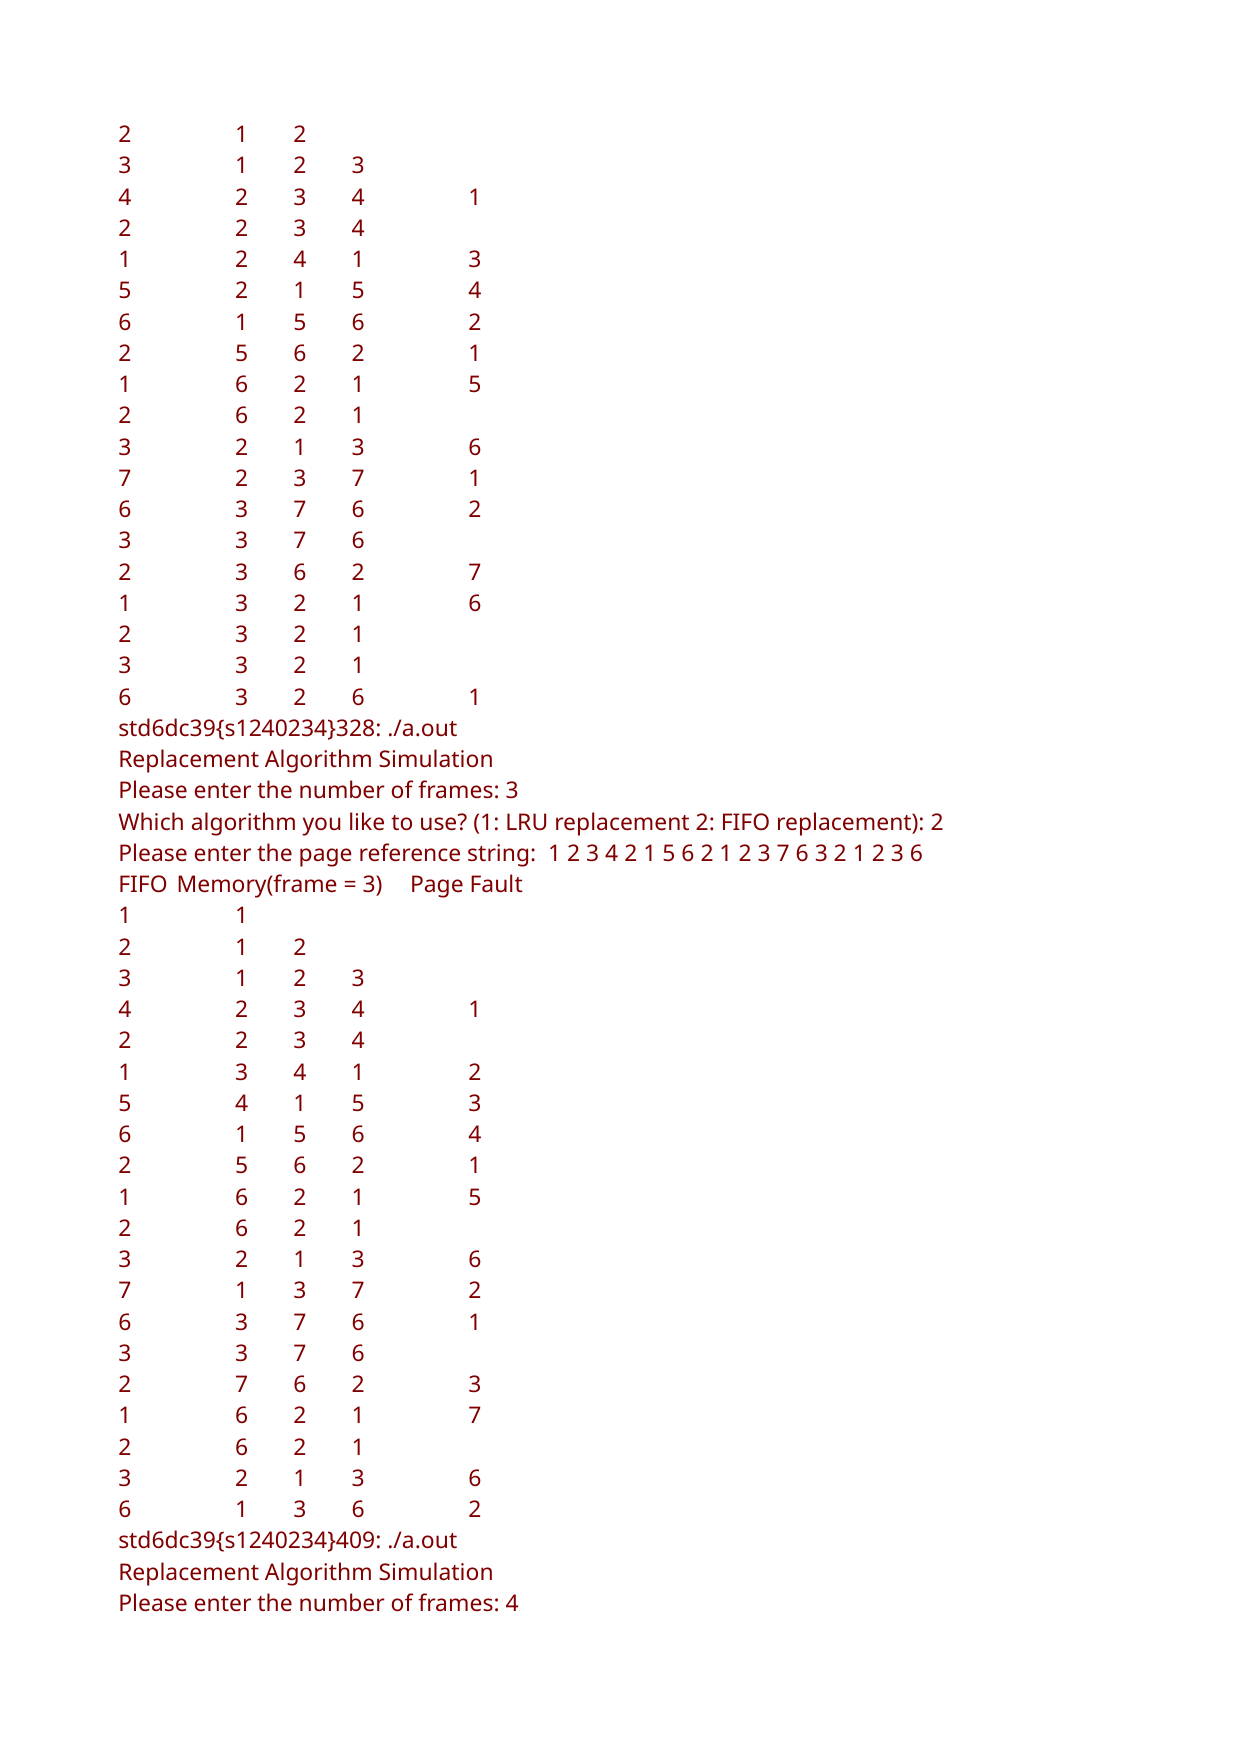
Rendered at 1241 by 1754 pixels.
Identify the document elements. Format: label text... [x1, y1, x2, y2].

text FIFO Memory(frame = 3) Page Fault [118, 868, 1122, 899]
text Please enter the number of frames: 4 [118, 1587, 1122, 1618]
text Which algorithm you like to use? (1: LRU replacement 2: FIFO replacement): 2 [118, 806, 1122, 837]
text 2 3 6 2 7 [118, 556, 1122, 587]
text 3 2 1 3 6 [118, 431, 1122, 462]
text 4 2 3 4 1 [118, 181, 1122, 212]
text 2 1 2 [118, 931, 1122, 962]
text 6 1 5 6 4 [118, 1118, 1122, 1149]
text 1 6 2 1 5 [118, 368, 1122, 399]
text Replacement Algorithm Simulation [118, 1556, 1122, 1587]
text 6 3 7 6 2 [118, 493, 1122, 524]
text std6dc39{s1240234}328: ./a.out [118, 712, 1122, 743]
text 6 3 2 6 1 [118, 681, 1122, 712]
text 2 5 6 2 1 [118, 1149, 1122, 1181]
text 1 6 2 1 7 [118, 1399, 1122, 1431]
text 3 2 1 3 6 [118, 1243, 1122, 1274]
text 6 3 7 6 1 [118, 1306, 1122, 1337]
text 1 2 4 1 3 [118, 243, 1122, 274]
text 2 5 6 2 1 [118, 337, 1122, 368]
text 1 3 2 1 6 [118, 587, 1122, 618]
text 3 2 1 3 6 [118, 1462, 1122, 1493]
text 2 6 2 1 [118, 1212, 1122, 1243]
text 3 1 2 3 [118, 149, 1122, 181]
text 3 3 7 6 [118, 524, 1122, 556]
text 7 1 3 7 2 [118, 1274, 1122, 1306]
text 1 3 4 1 2 [118, 1056, 1122, 1087]
text 3 3 7 6 [118, 1337, 1122, 1368]
text 2 1 2 [118, 118, 1122, 149]
text 1 1 [118, 899, 1122, 931]
text 3 3 2 1 [118, 649, 1122, 681]
text 6 1 3 6 2 [118, 1493, 1122, 1524]
text 5 2 1 5 4 [118, 274, 1122, 306]
text 1 6 2 1 5 [118, 1181, 1122, 1212]
text 2 2 3 4 [118, 212, 1122, 243]
text std6dc39{s1240234}409: ./a.out [118, 1524, 1122, 1556]
text 2 7 6 2 3 [118, 1368, 1122, 1399]
text Replacement Algorithm Simulation [118, 743, 1122, 774]
text 3 1 2 3 [118, 962, 1122, 993]
text 6 1 5 6 2 [118, 306, 1122, 337]
text 2 6 2 1 [118, 1431, 1122, 1462]
text 2 6 2 1 [118, 399, 1122, 431]
text 2 3 2 1 [118, 618, 1122, 649]
text 4 2 3 4 1 [118, 993, 1122, 1024]
text 5 4 1 5 3 [118, 1087, 1122, 1118]
text Please enter the number of frames: 3 [118, 774, 1122, 806]
text 7 2 3 7 1 [118, 462, 1122, 493]
text Please enter the page reference string: 1 2 3 4 2 1 5 6 2 1 2 3 7 6 3 2 1 2 3 6 [118, 837, 1122, 868]
text 2 2 3 4 [118, 1024, 1122, 1056]
